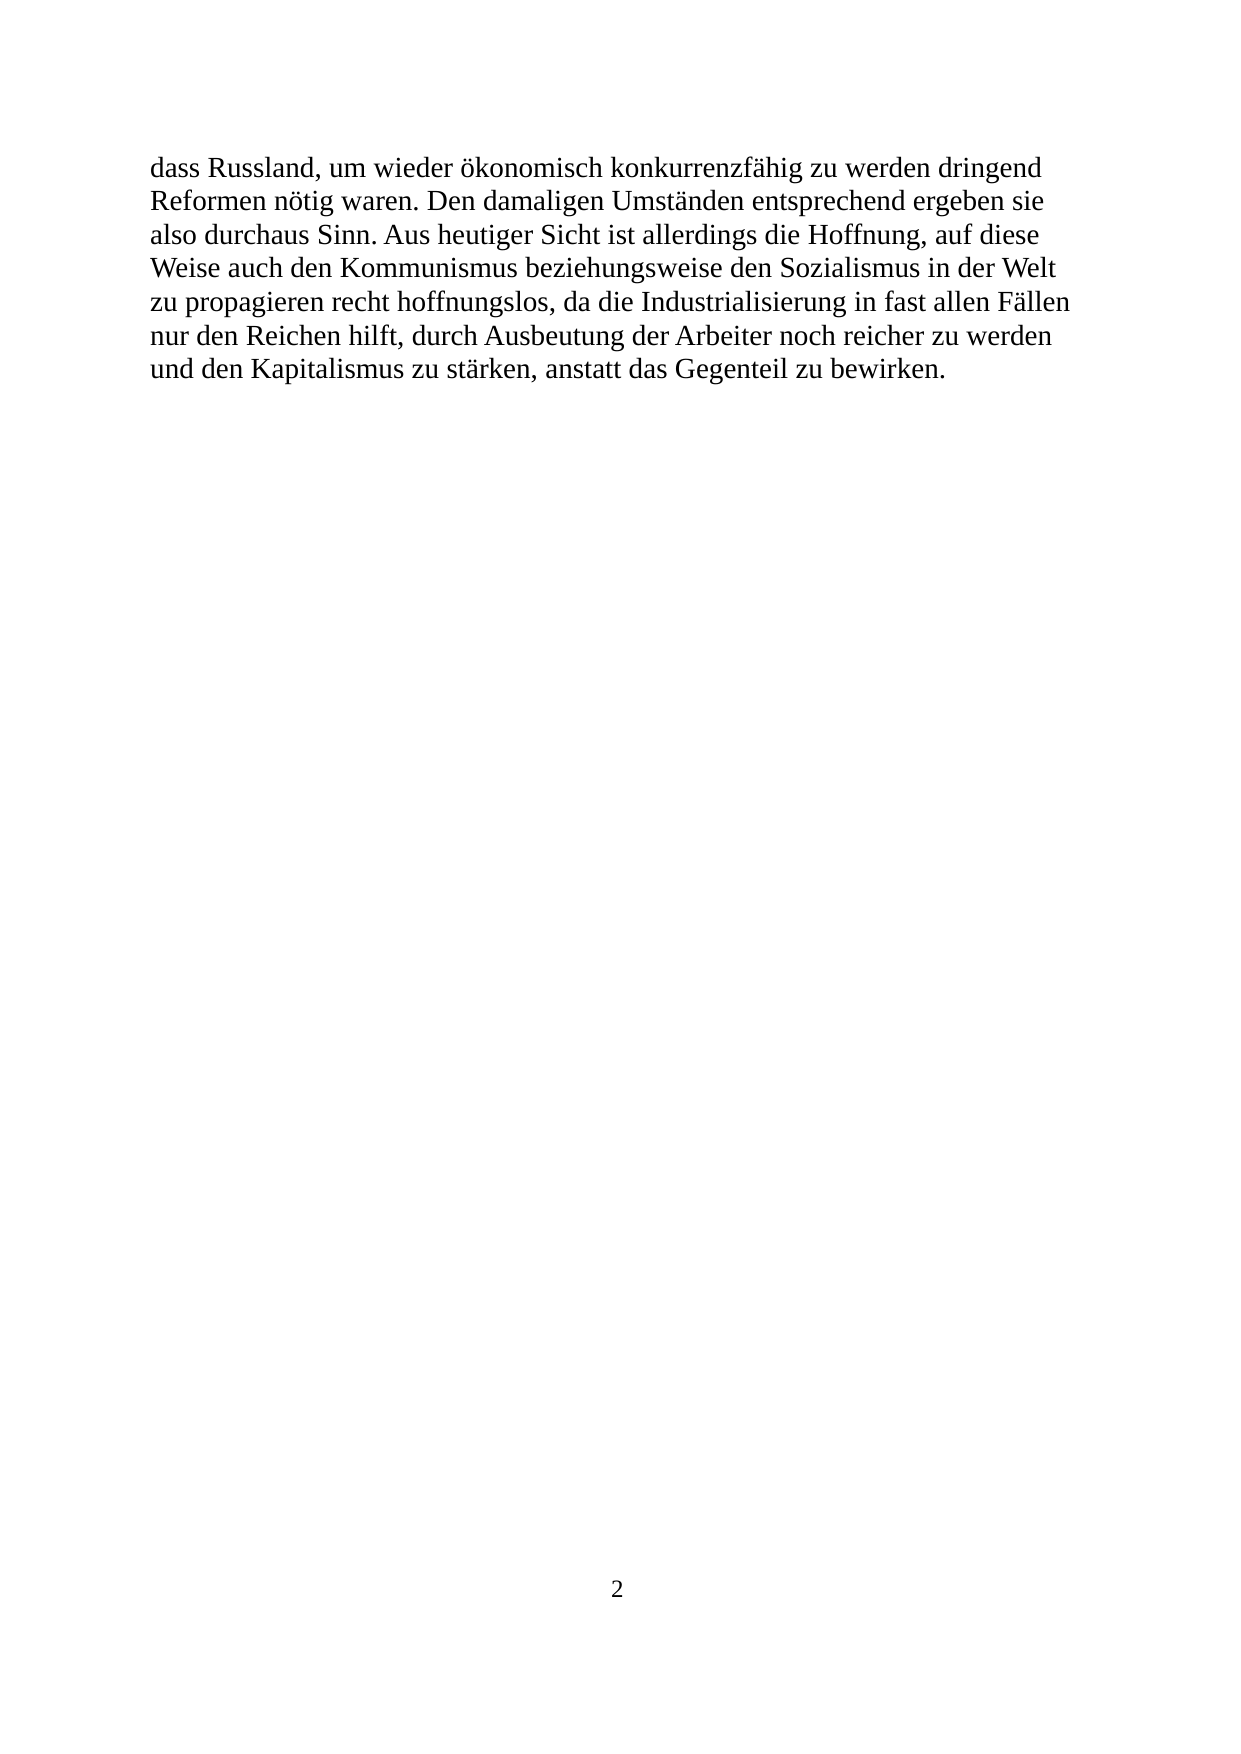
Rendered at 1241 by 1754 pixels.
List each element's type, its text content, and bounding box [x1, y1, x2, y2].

text dass Russland, um wieder ökonomisch konkurrenzfähig zu werden dringend Reformen nötig waren. Den damaligen Umständen entsprechend ergeben sie also durchaus Sinn. Aus heutiger Sicht ist allerdings die Hoffnung, auf diese Weise auch den Kommunismus beziehungsweise den Sozialismus in der Welt zu propagieren recht hoffnungslos, da die Industrialisierung in fast allen Fällen nur den Reichen hilft, durch Ausbeutung der Arbeiter noch reicher zu werden und den Kapitalismus zu stärken, anstatt das Gegenteil zu bewirken. [150, 150, 1090, 385]
